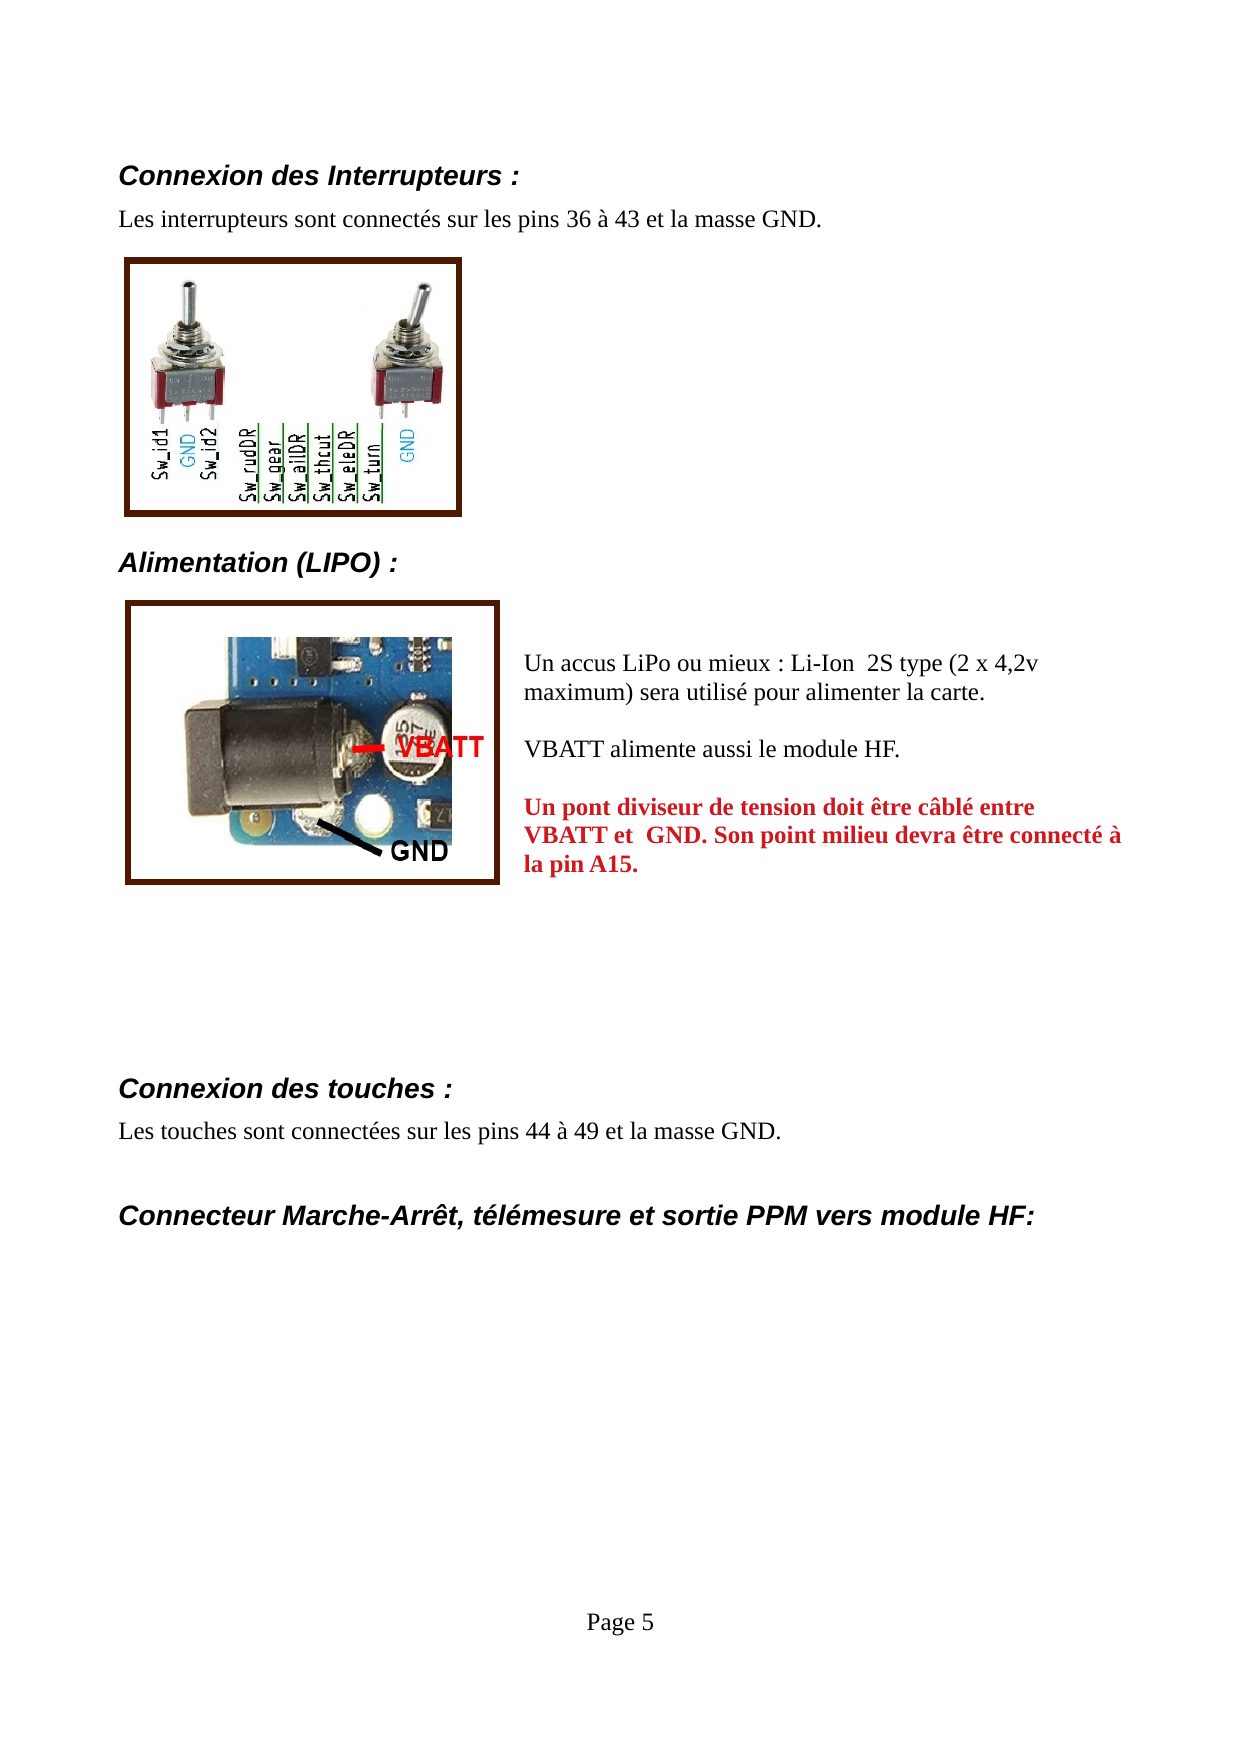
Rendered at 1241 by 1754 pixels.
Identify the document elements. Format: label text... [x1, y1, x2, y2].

text Un pont diviseur de tension doit être câblé entre VBATT et GND. Son point milieu devra être connecté à la pin A15. [500, 792, 1122, 878]
text Les touches sont connectées sur les pins 44 à 49 et la masse GND. [118, 1116, 1122, 1145]
picture [133, 266, 453, 508]
subtitle Connexion des touches : [118, 1072, 1122, 1104]
text Un accus LiPo ou mieux : Li-Ion 2S type (2 x 4,2v maximum) sera utilisé pour alimenter la carte. [500, 648, 1122, 705]
subtitle Connecteur Marche-Arrêt, télémesure et sortie PPM vers module HF: [118, 1199, 1122, 1231]
picture [131, 606, 494, 879]
subtitle Alimentation (LIPO) : [118, 546, 1122, 578]
text VBATT alimente aussi le module HF. [500, 734, 1122, 763]
text Les interrupteurs sont connectés sur les pins 36 à 43 et la masse GND. [118, 204, 1122, 233]
subtitle Connexion des Interrupteurs : [118, 159, 1122, 192]
